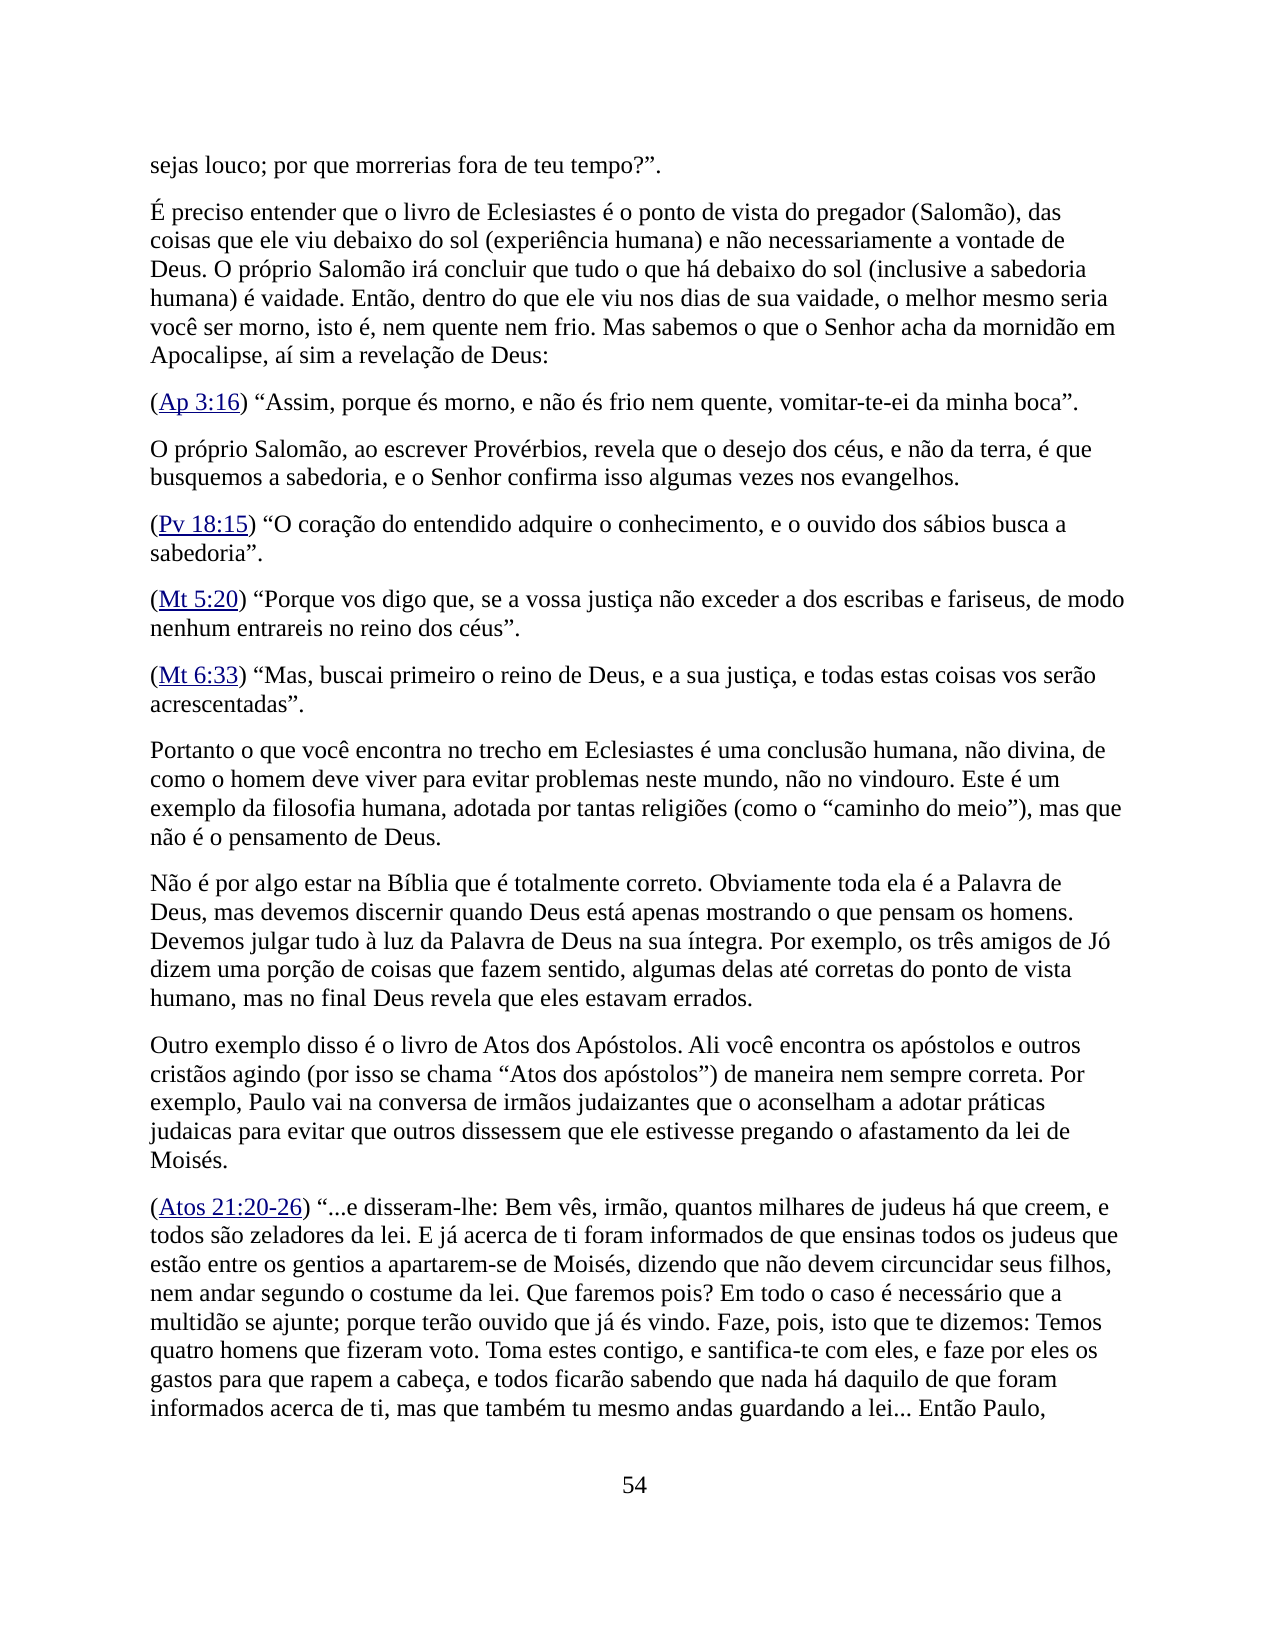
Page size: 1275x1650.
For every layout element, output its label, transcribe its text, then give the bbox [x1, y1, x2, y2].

text O próprio Salomão, ao escrever Provérbios, revela que o desejo dos céus, e não da terra, é que busquemos a sabedoria, e o Senhor confirma isso algumas vezes nos evangelhos. [150, 434, 1125, 491]
text (Ap 3:16) “Assim, porque és morno, e não és frio nem quente, vomitar-te-ei da minha boca”. [150, 387, 1125, 416]
text Outro exemplo disso é o livro de Atos dos Apóstolos. Ali você encontra os apóstolos e outros cristãos agindo (por isso se chama “Atos dos apóstolos”) de maneira nem sempre correta. Por exemplo, Paulo vai na conversa de irmãos judaizantes que o aconselham a adotar práticas judaicas para evitar que outros dissessem que ele estivesse pregando o afastamento da lei de Moisés. [150, 1030, 1125, 1174]
text (Pv 18:15) “O coração do entendido adquire o conhecimento, e o ouvido dos sábios busca a sabedoria”. [150, 509, 1125, 567]
text Portanto o que você encontra no trecho em Eclesiastes é uma conclusão humana, não divina, de como o homem deve viver para evitar problemas neste mundo, não no vindouro. Este é um exemplo da filosofia humana, adotada por tantas religiões (como o “caminho do meio”), mas que não é o pensamento de Deus. [150, 735, 1125, 850]
text É preciso entender que o livro de Eclesiastes é o ponto de vista do pregador (Salomão), das coisas que ele viu debaixo do sol (experiência humana) e não necessariamente a vontade de Deus. O próprio Salomão irá concluir que tudo o que há debaixo do sol (inclusive a sabedoria humana) é vaidade. Então, dentro do que ele viu nos dias de sua vaidade, o melhor mesmo seria você ser morno, isto é, nem quente nem frio. Mas sabemos o que o Senhor acha da mornidão em Apocalipse, aí sim a revelação de Deus: [150, 197, 1125, 369]
text (Mt 6:33) “Mas, buscai primeiro o reino de Deus, e a sua justiça, e todas estas coisas vos serão acrescentadas”. [150, 660, 1125, 717]
text (Atos 21:20-26) “...e disseram-lhe: Bem vês, irmão, quantos milhares de judeus há que creem, e todos são zeladores da lei. E já acerca de ti foram informados de que ensinas todos os judeus que estão entre os gentios a apartarem-se de Moisés, dizendo que não devem circuncidar seus filhos, nem andar segundo o costume da lei. Que faremos pois? Em todo o caso é necessário que a multidão se ajunte; porque terão ouvido que já és vindo. Faze, pois, isto que te dizemos: Temos quatro homens que fizeram voto. Toma estes contigo, e santifica-te com eles, e faze por eles os gastos para que rapem a cabeça, e todos ficarão sabendo que nada há daquilo de que foram informados acerca de ti, mas que também tu mesmo andas guardando a lei... Então Paulo, [150, 1192, 1125, 1422]
text (Mt 5:20) “Porque vos digo que, se a vossa justiça não exceder a dos escribas e fariseus, de modo nenhum entrareis no reino dos céus”. [150, 584, 1125, 642]
text sejas louco; por que morrerias fora de teu tempo?”. [150, 150, 1125, 179]
text Não é por algo estar na Bíblia que é totalmente correto. Obviamente toda ela é a Palavra de Deus, mas devemos discernir quando Deus está apenas mostrando o que pensam os homens. Devemos julgar tudo à luz da Palavra de Deus na sua íntegra. Por exemplo, os três amigos de Jó dizem uma porção de coisas que fazem sentido, algumas delas até corretas do ponto de vista humano, mas no final Deus revela que eles estavam errados. [150, 868, 1125, 1012]
